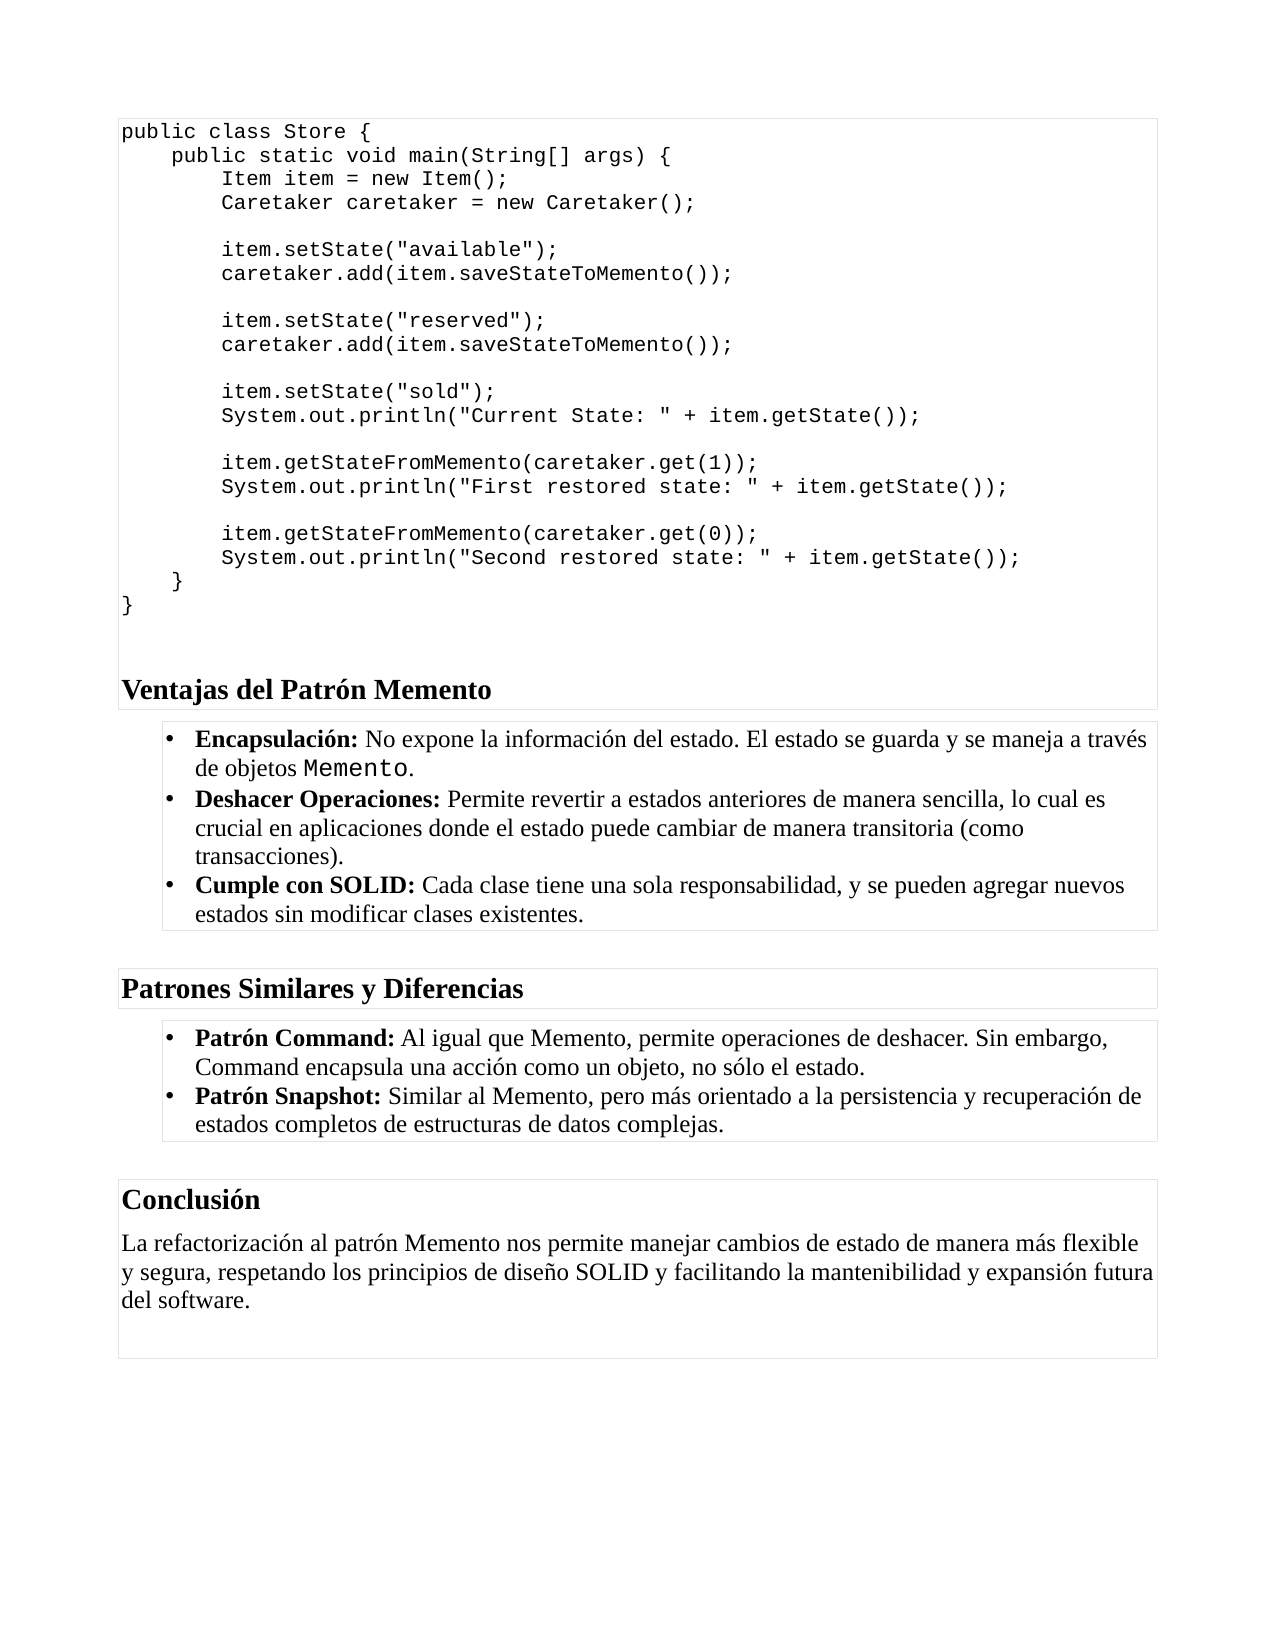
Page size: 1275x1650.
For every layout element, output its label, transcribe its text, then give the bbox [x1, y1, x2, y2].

text public class Store { [119, 119, 1157, 142]
text item.setState("sold"); [119, 378, 1157, 402]
list Deshacer Operaciones: Permite revertir a estados anteriores de manera sencilla, lo cual es crucial en aplicaciones donde el estado puede cambiar de manera transitoria (como transacciones). [163, 781, 1157, 867]
text item.getStateFromMemento(caretaker.get(1)); [119, 449, 1157, 473]
subtitle Ventajas del Patrón Memento [119, 669, 1157, 709]
text System.out.println("Second restored state: " + item.getState()); [119, 544, 1157, 567]
text } [119, 567, 1157, 591]
text Caretaker caretaker = new Caretaker(); [119, 189, 1157, 216]
text caretaker.add(item.saveStateToMemento()); [119, 331, 1157, 358]
text System.out.println("Current State: " + item.getState()); [119, 402, 1157, 428]
subtitle Conclusión [119, 1180, 1157, 1215]
subtitle Patrones Similares y Diferencias [119, 969, 1157, 1008]
list Encapsulación: No expone la información del estado. El estado se guarda y se maneja a través de objetos Memento. [163, 722, 1157, 781]
text item.setState("reserved"); [119, 307, 1157, 331]
text } [119, 591, 1157, 618]
list Patrón Command: Al igual que Memento, permite operaciones de deshacer. Sin embargo, Command encapsula una acción como un objeto, no sólo el estado. [163, 1021, 1157, 1078]
list Cumple con SOLID: Cada clase tiene una sola responsabilidad, y se pueden agregar nuevos estados sin modificar clases existentes. [163, 867, 1157, 930]
text caretaker.add(item.saveStateToMemento()); [119, 260, 1157, 287]
list Patrón Snapshot: Similar al Memento, pero más orientado a la persistencia y recuperación de estados completos de estructuras de datos complejas. [163, 1078, 1157, 1141]
text item.setState("available"); [119, 236, 1157, 260]
text La refactorización al patrón Memento nos permite manejar cambios de estado de manera más flexible y segura, respetando los principios de diseño SOLID y facilitando la mantenibilidad y expansión futura del software. [119, 1225, 1157, 1314]
text public static void main(String[] args) { [119, 142, 1157, 165]
text System.out.println("First restored state: " + item.getState()); [119, 473, 1157, 499]
text Item item = new Item(); [119, 165, 1157, 189]
text item.getStateFromMemento(caretaker.get(0)); [119, 520, 1157, 544]
